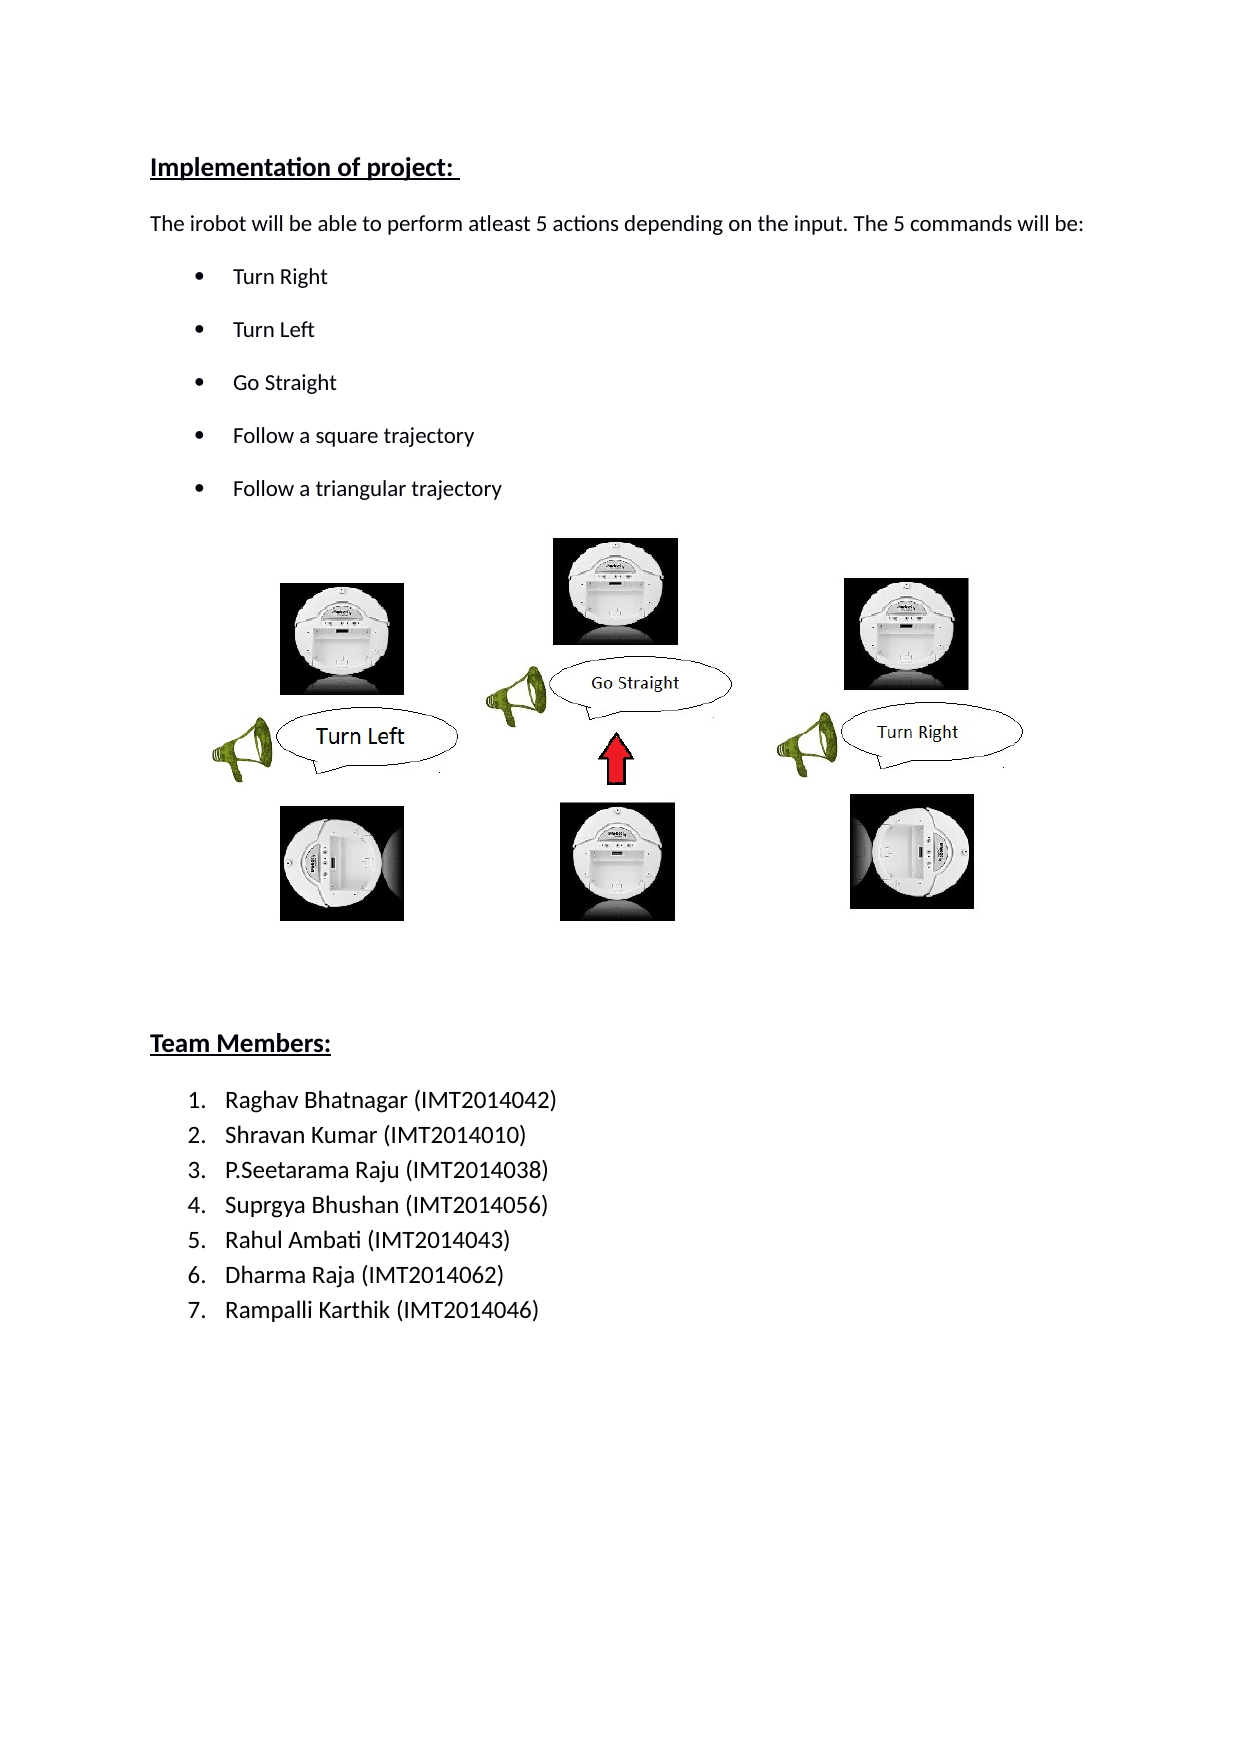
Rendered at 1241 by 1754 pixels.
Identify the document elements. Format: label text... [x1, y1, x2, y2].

list Rampalli Karthik (IMT2014046) [187, 1294, 1090, 1325]
list Shravan Kumar (IMT2014010) [187, 1119, 1090, 1150]
list Turn Right [195, 262, 1090, 290]
text The irobot will be able to perform atleast 5 actions depending on the input. The 5 commands will be: [150, 209, 1090, 237]
list P.Seetarama Raju (IMT2014038) [187, 1154, 1090, 1185]
picture [201, 526, 1039, 948]
list Go Straight [195, 368, 1090, 396]
list Follow a square trajectory [195, 421, 1090, 449]
list Rahul Ambati (IMT2014043) [187, 1224, 1090, 1255]
list Turn Left [195, 315, 1090, 343]
list Dharma Raja (IMT2014062) [187, 1259, 1090, 1290]
text Team Members: [150, 1026, 1090, 1059]
list Suprgya Bhushan (IMT2014056) [187, 1189, 1090, 1220]
list Follow a triangular trajectory [195, 474, 1090, 502]
text Implementation of project: [150, 150, 1090, 183]
list Raghav Bhatnagar (IMT2014042) [187, 1084, 1090, 1115]
